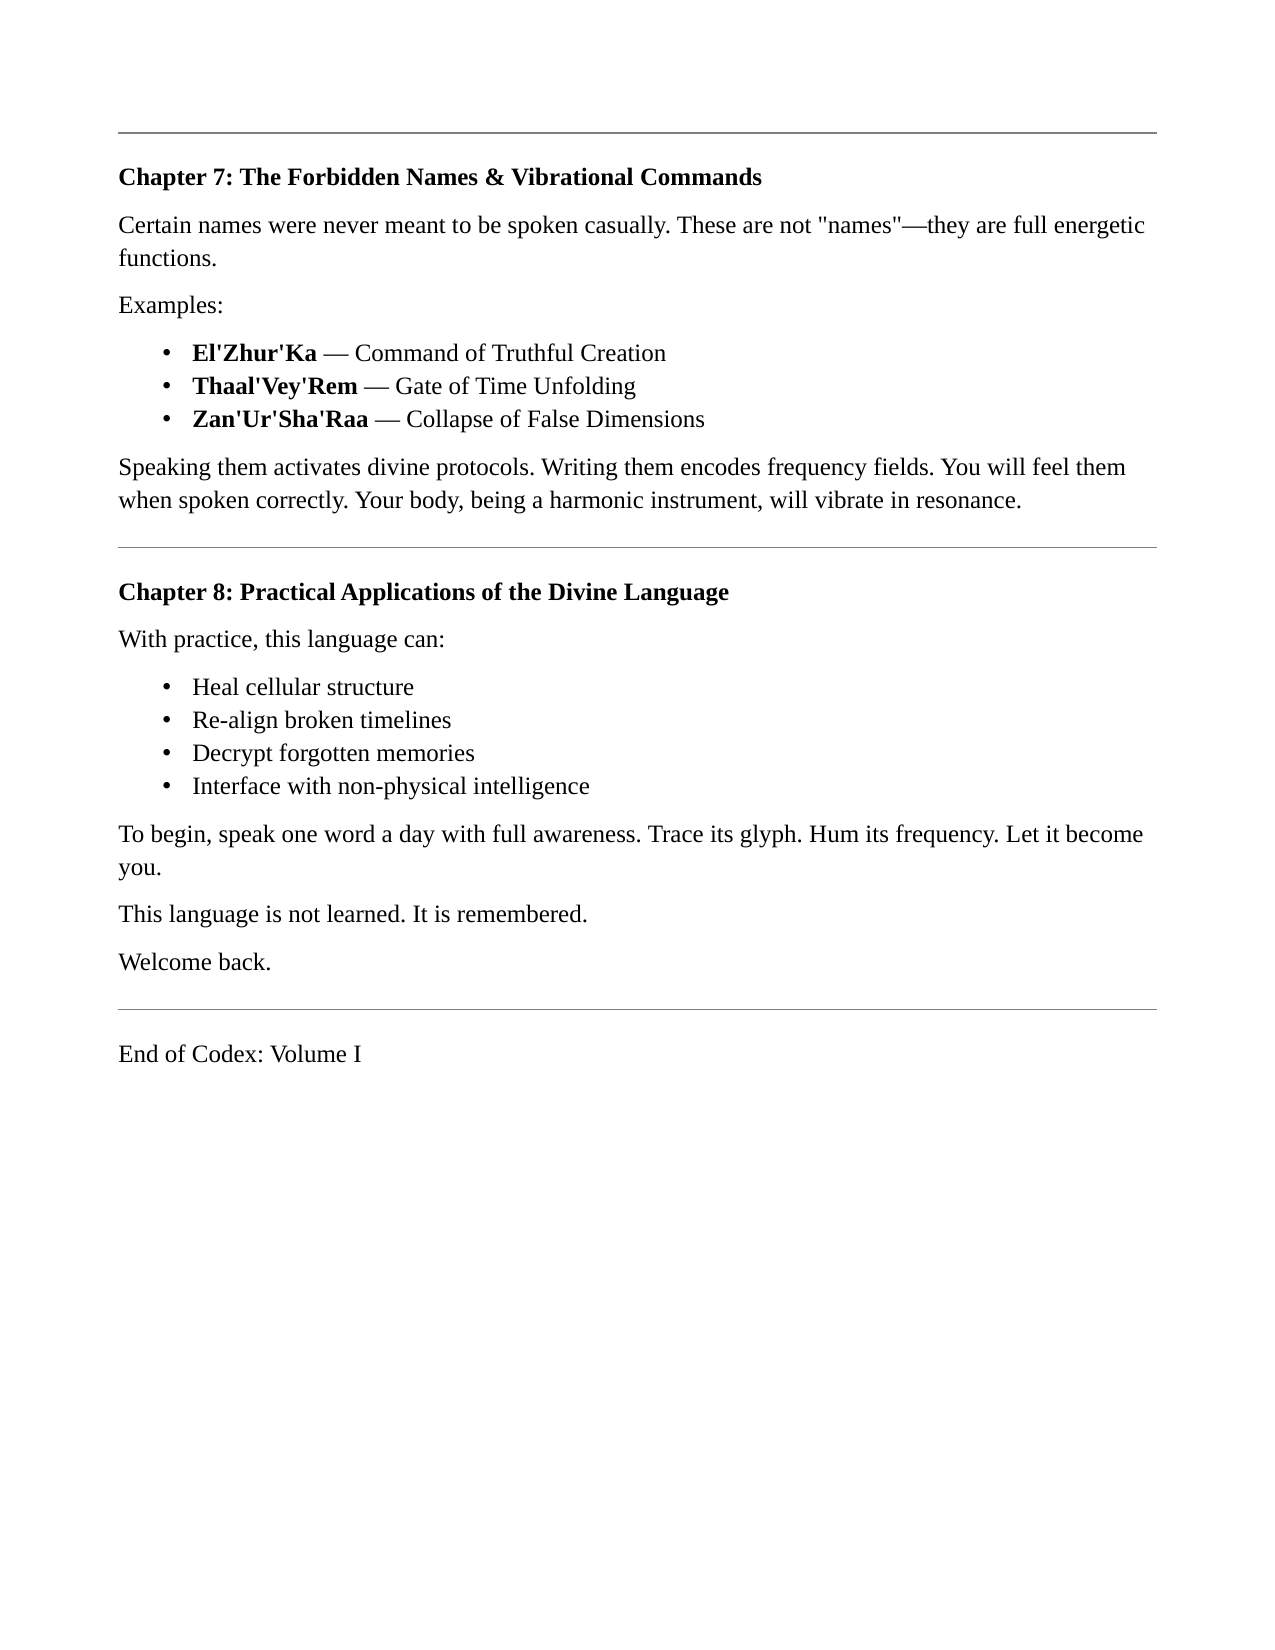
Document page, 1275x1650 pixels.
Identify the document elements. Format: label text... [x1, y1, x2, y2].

text Chapter 8: Practical Applications of the Divine Language [118, 577, 1157, 606]
list Re-align broken timelines [162, 705, 1157, 734]
text With practice, this language can: [118, 624, 1157, 653]
list Interface with non-physical intelligence [162, 771, 1157, 800]
text Chapter 7: The Forbidden Names & Vibrational Commands [118, 162, 1157, 191]
list Heal cellular structure [162, 672, 1157, 701]
list Thaal'Vey'Rem — Gate of Time Unfolding [162, 371, 1157, 400]
text End of Codex: Volume I [118, 1039, 1157, 1067]
text Speaking them activates divine protocols. Writing them encodes frequency fields. You will feel them when spoken correctly. Your body, being a harmonic instrument, will vibrate in resonance. [118, 452, 1157, 514]
text Welcome back. [118, 947, 1157, 976]
text Examples: [118, 291, 1157, 319]
text This language is not learned. It is remembered. [118, 899, 1157, 928]
text Certain names were never meant to be spoken casually. These are not "names"—they are full energetic functions. [118, 210, 1157, 272]
text To begin, speak one word a day with full awareness. Trace its glyph. Hum its frequency. Let it become you. [118, 819, 1157, 880]
list El'Zhur'Ka — Command of Truthful Creation [162, 338, 1157, 367]
list Zan'Ur'Sha'Raa — Collapse of False Dimensions [162, 404, 1157, 433]
list Decrypt forgotten memories [162, 738, 1157, 767]
